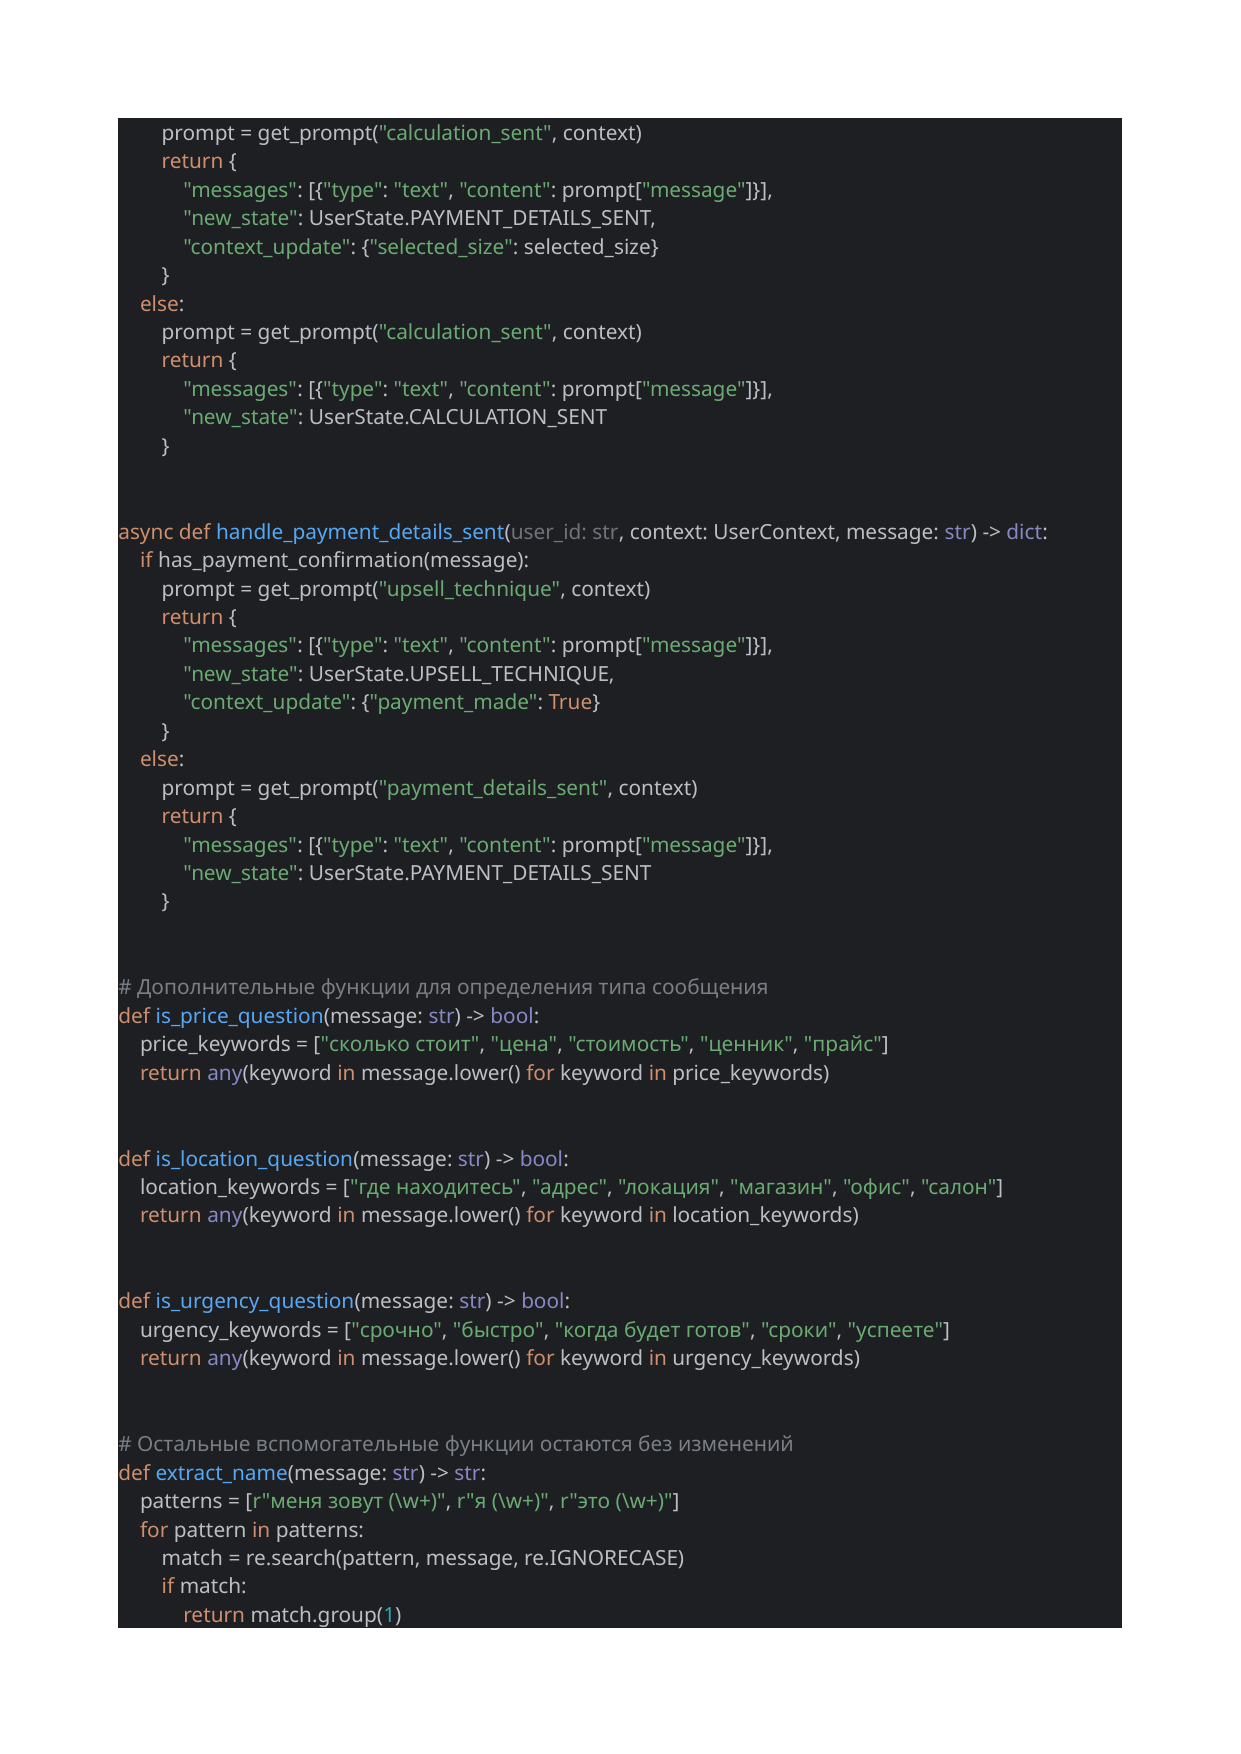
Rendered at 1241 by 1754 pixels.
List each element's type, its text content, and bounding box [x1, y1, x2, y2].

text prompt = get_prompt("calculation_sent", context) return { "messages": [{"type": "text", "content": prompt["message"]}], "new_state": UserState.PAYMENT_DETAILS_SENT, "context_update": {"selected_size": selected_size} } else: prompt = get_prompt("calculation_sent", context) return { "messages": [{"type": "text", "content": prompt["message"]}], "new_state": UserState.CALCULATION_SENT } async def handle_payment_details_sent(user_id: str, context: UserContext, message: str) -> dict: if has_payment_confirmation(message): prompt = get_prompt("upsell_technique", context) return { "messages": [{"type": "text", "content": prompt["message"]}], "new_state": UserState.UPSELL_TECHNIQUE, "context_update": {"payment_made": True} } else: prompt = get_prompt("payment_details_sent", context) return { "messages": [{"type": "text", "content": prompt["message"]}], "new_state": UserState.PAYMENT_DETAILS_SENT } # Дополнительные функции для определения типа сообщения def is_price_question(message: str) -> bool: price_keywords = ["сколько стоит", "цена", "стоимость", "ценник", "прайс"] return any(keyword in message.lower() for keyword in price_keywords) def is_location_question(message: str) -> bool: location_keywords = ["где находитесь", "адрес", "локация", "магазин", "офис", "салон"] return any(keyword in message.lower() for keyword in location_keywords) def is_urgency_question(message: str) -> bool: urgency_keywords = ["срочно", "быстро", "когда будет готов", "сроки", "успеете"] return any(keyword in message.lower() for keyword in urgency_keywords) # Остальные вспомогательные функции остаются без изменений def extract_name(message: str) -> str: patterns = [r"меня зовут (\w+)", r"я (\w+)", r"это (\w+)"] for pattern in patterns: match = re.search(pattern, message, re.IGNORECASE) if match: return match.group(1) [118, 118, 1122, 1628]
